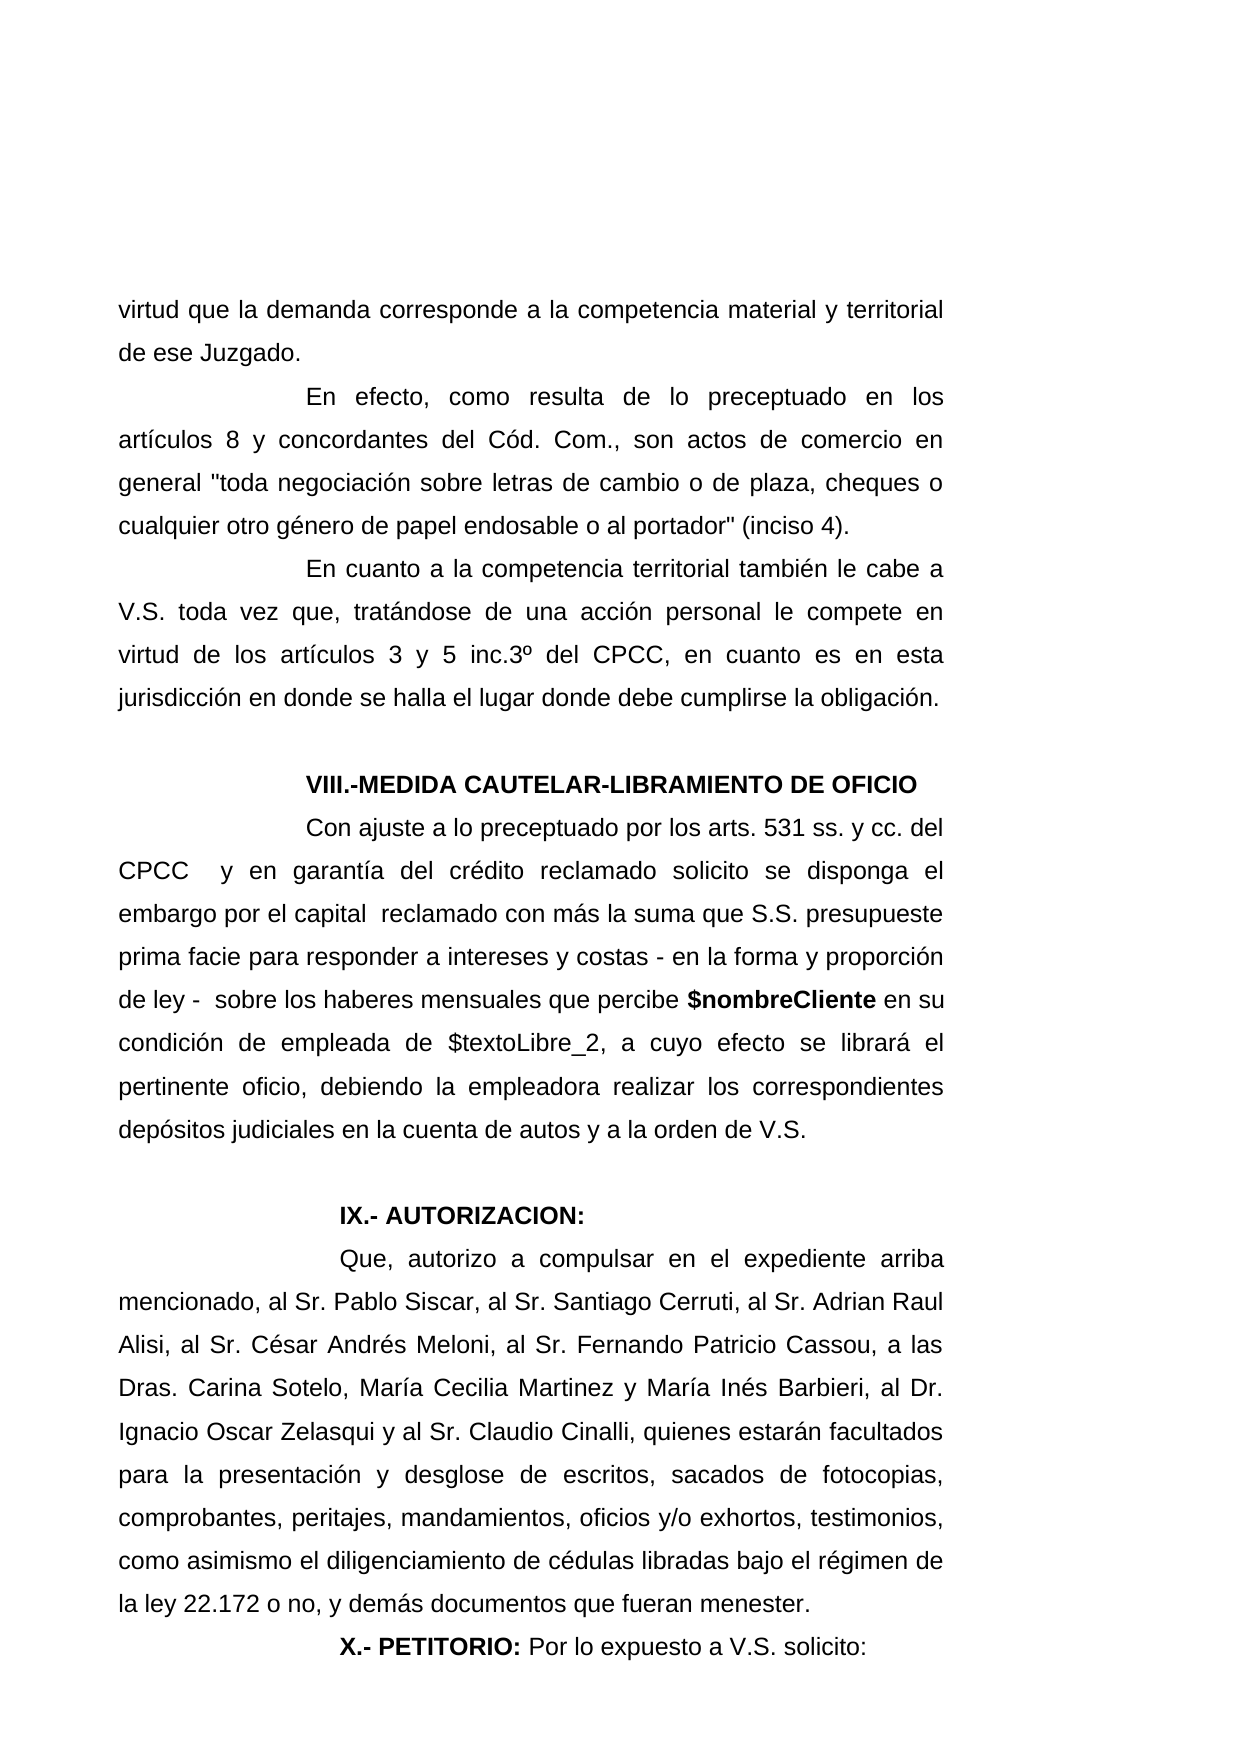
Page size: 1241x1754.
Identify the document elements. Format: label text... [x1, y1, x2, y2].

text Con ajuste a lo preceptuado por los arts. 531 ss. y cc. del CPCC y en garantía del crédito reclamado solicito se disponga el embargo por el capital reclamado con más la suma que S.S. presupueste prima facie para responder a intereses y costas - en la forma y proporción de ley - sobre los haberes mensuales que percibe $nombreCliente en su condición de empleada de $textoLibre_2, a cuyo efecto se librará el pertinente oficio, debiendo la empleadora realizar los correspondientes depósitos judiciales en la cuenta de autos y a la orden de V.S. [118, 813, 945, 1143]
text IX.- AUTORIZACION: [118, 1201, 945, 1230]
text VIII.-MEDIDA CAUTELAR-LIBRAMIENTO DE OFICIO [118, 770, 945, 798]
text En efecto, como resulta de lo preceptuado en los artículos 8 y concordantes del Cód. Com., son actos de comercio en general "toda negociación sobre letras de cambio o de plaza, cheques o cualquier otro género de papel endosable o al portador" (inciso 4). [118, 382, 945, 540]
text En cuanto a la competencia territorial también le cabe a V.S. toda vez que, tratándose de una acción personal le compete en virtud de los artículos 3 y 5 inc.3º del CPCC, en cuanto es en esta jurisdicción en donde se halla el lugar donde debe cumplirse la obligación. [118, 554, 945, 712]
text X.- PETITORIO: Por lo expuesto a V.S. solicito: [118, 1632, 945, 1661]
text virtud que la demanda corresponde a la competencia material y territorial de ese Juzgado. [118, 295, 945, 367]
text Que, autorizo a compulsar en el expediente arriba mencionado, al Sr. Pablo Siscar, al Sr. Santiago Cerruti, al Sr. Adrian Raul Alisi, al Sr. César Andrés Meloni, al Sr. Fernando Patricio Cassou, a las Dras. Carina Sotelo, María Cecilia Martinez y María Inés Barbieri, al Dr. Ignacio Oscar Zelasqui y al Sr. Claudio Cinalli, quienes estarán facultados para la presentación y desglose de escritos, sacados de fotocopias, comprobantes, peritajes, mandamientos, oficios y/o exhortos, testimonios, como asimismo el diligenciamiento de cédulas libradas bajo el régimen de la ley 22.172 o no, y demás documentos que fueran menester. [118, 1244, 945, 1618]
